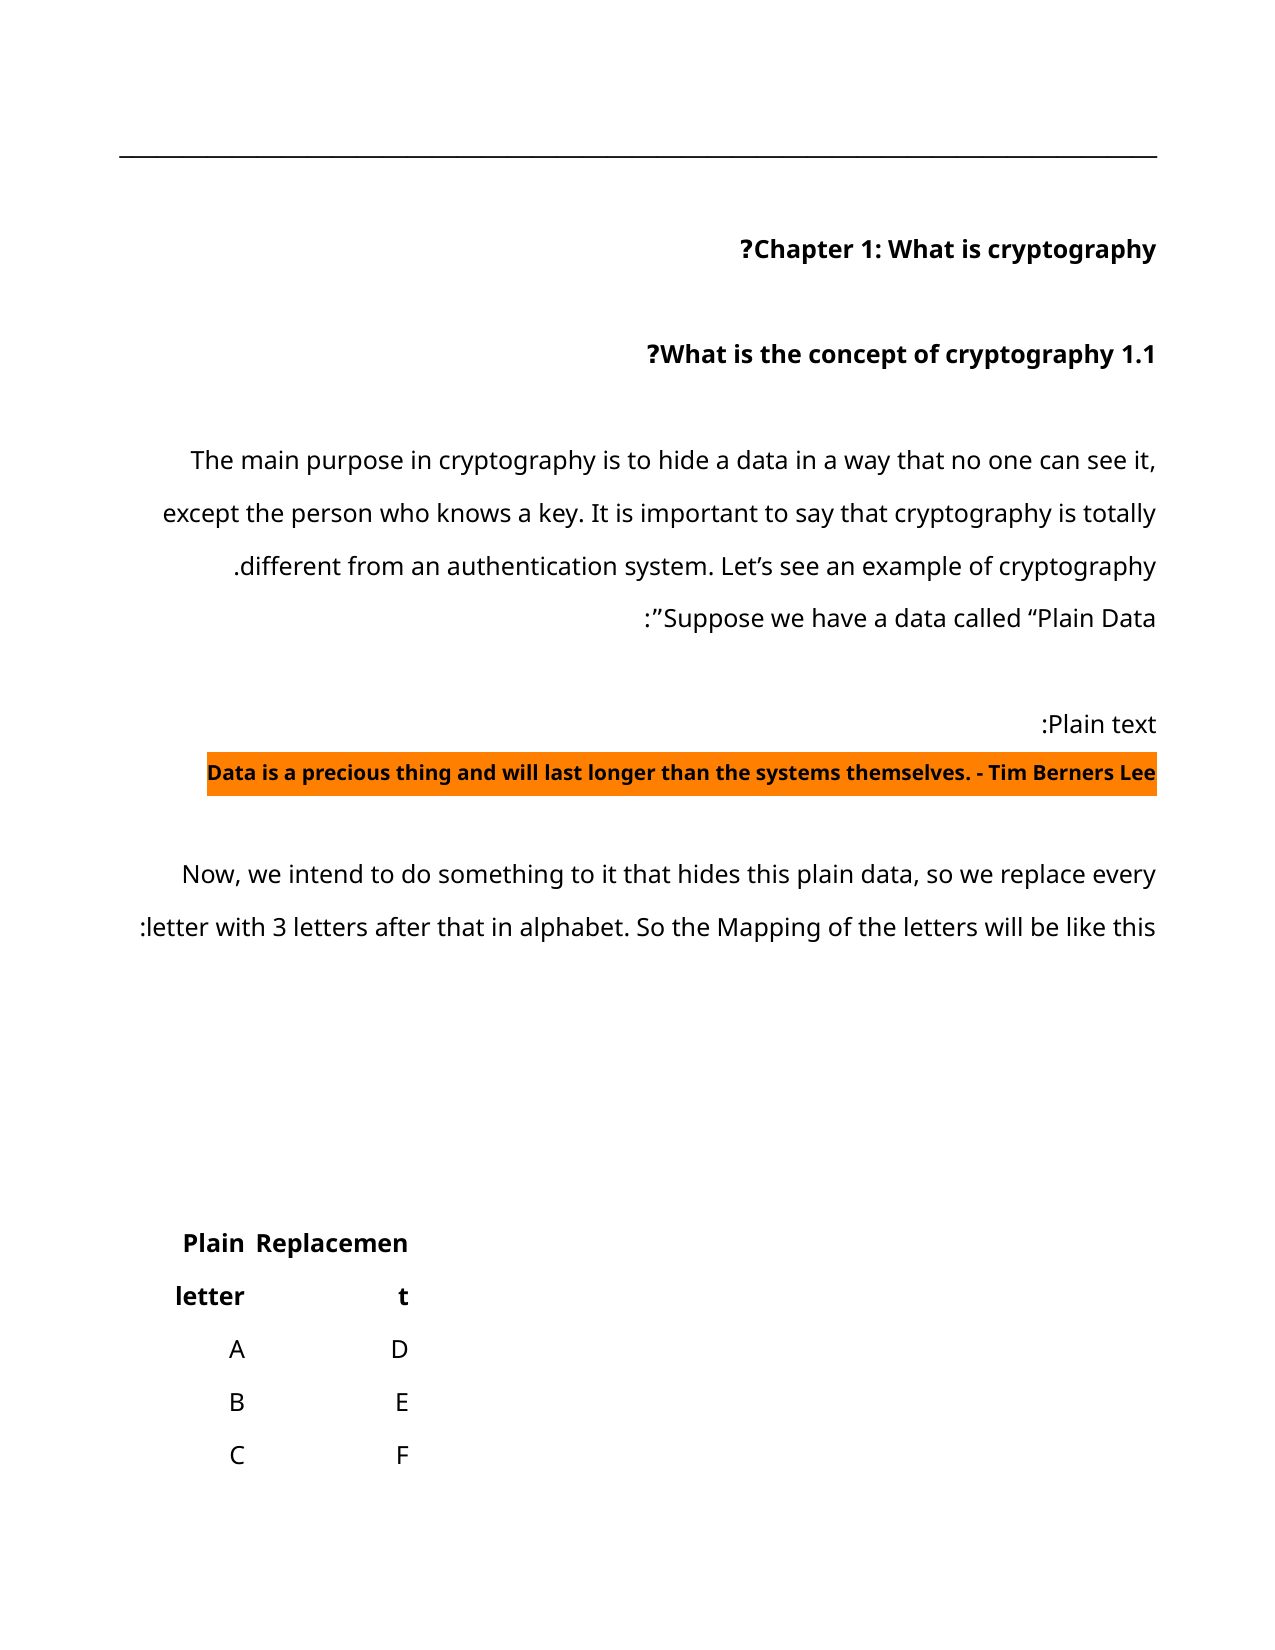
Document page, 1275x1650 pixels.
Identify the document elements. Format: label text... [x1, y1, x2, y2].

table_cell A [112, 1324, 248, 1377]
table_header Plain letter [112, 1219, 248, 1324]
table_cell F [248, 1430, 412, 1482]
text Now, we intend to do something to it that hides this plain data, so we replace every letter with 3 letters after that in alphabet. So the Mapping of the letters will be like this: [118, 849, 1157, 954]
table_cell B [112, 1377, 248, 1430]
table_cell D [248, 1324, 412, 1377]
text Chapter 1: What is cryptography? [118, 224, 1157, 277]
table_cell E [248, 1377, 412, 1430]
text ___________________________________________________________________________________ [118, 118, 1157, 171]
table_cell C [112, 1430, 248, 1482]
text The main purpose in cryptography is to hide a data in a way that no one can see it, except the person who knows a key. It is important to say that cryptography is totally different from an authentication system. Let’s see an example of cryptography. [118, 435, 1157, 593]
table_header Replacement [248, 1219, 412, 1324]
text Suppose we have a data called “Plain Data”: [118, 593, 1157, 646]
text Plain text: [118, 646, 1157, 752]
text 1.1 What is the concept of cryptography? [118, 329, 1157, 382]
text Data is a precious thing and will last longer than the systems themselves. - Tim Berners Lee [118, 752, 1157, 796]
